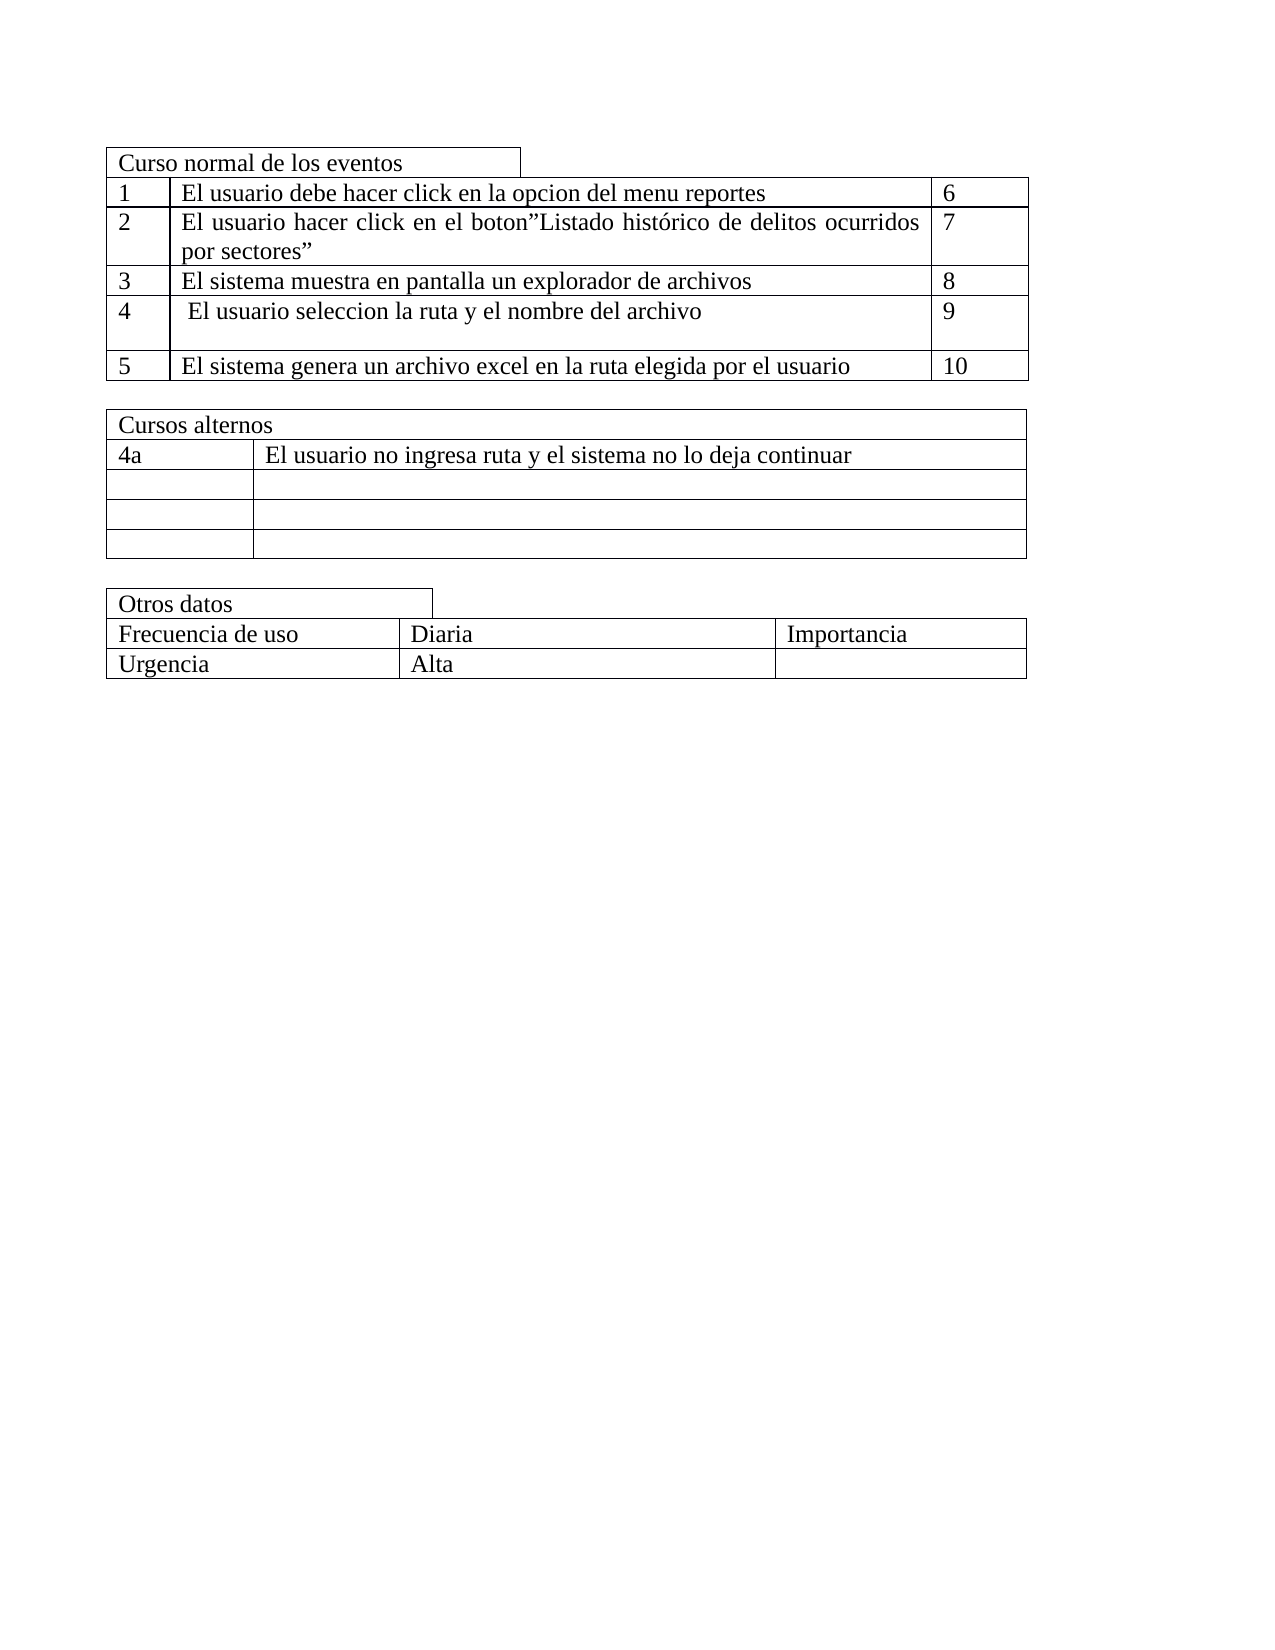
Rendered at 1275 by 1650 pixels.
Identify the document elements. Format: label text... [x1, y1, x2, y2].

table_cell Alta [400, 649, 775, 677]
table_cell El usuario debe hacer click en la opcion del menu reportes [171, 178, 931, 206]
table_cell [254, 470, 1026, 499]
table_cell 5 [107, 351, 169, 379]
table_cell [254, 500, 1026, 528]
table_cell 8 [932, 266, 1028, 295]
table_cell El usuario seleccion la ruta y el nombre del archivo [171, 296, 931, 350]
table_cell 4a [107, 440, 253, 469]
table_cell Diaria [400, 619, 775, 648]
table_cell 4 [107, 296, 169, 350]
table_header Curso normal de los eventos [107, 148, 520, 177]
table_header Cursos alternos [107, 410, 1026, 439]
table_cell El sistema muestra en pantalla un explorador de archivos [171, 266, 931, 295]
table_cell 7 [932, 208, 1028, 265]
table_cell Urgencia [107, 649, 399, 677]
table_cell El usuario no ingresa ruta y el sistema no lo deja continuar [254, 440, 1026, 469]
table_cell [107, 500, 253, 528]
table_cell [776, 649, 1026, 677]
table_cell [107, 530, 253, 558]
table_cell El usuario hacer click en el boton”Listado histórico de delitos ocurridos por sectores” [171, 208, 931, 265]
table_cell 2 [107, 208, 169, 265]
table_cell Frecuencia de uso [107, 619, 399, 648]
table_cell 3 [107, 266, 169, 295]
table_cell 9 [932, 296, 1028, 350]
table_header Otros datos [107, 589, 432, 618]
table_cell Importancia [776, 619, 1026, 648]
table_cell [254, 530, 1026, 558]
table_cell El sistema genera un archivo excel en la ruta elegida por el usuario [171, 351, 931, 379]
table_cell [107, 470, 253, 499]
table_cell 6 [932, 178, 1028, 206]
table_cell 10 [932, 351, 1028, 379]
table_cell 1 [107, 178, 169, 206]
